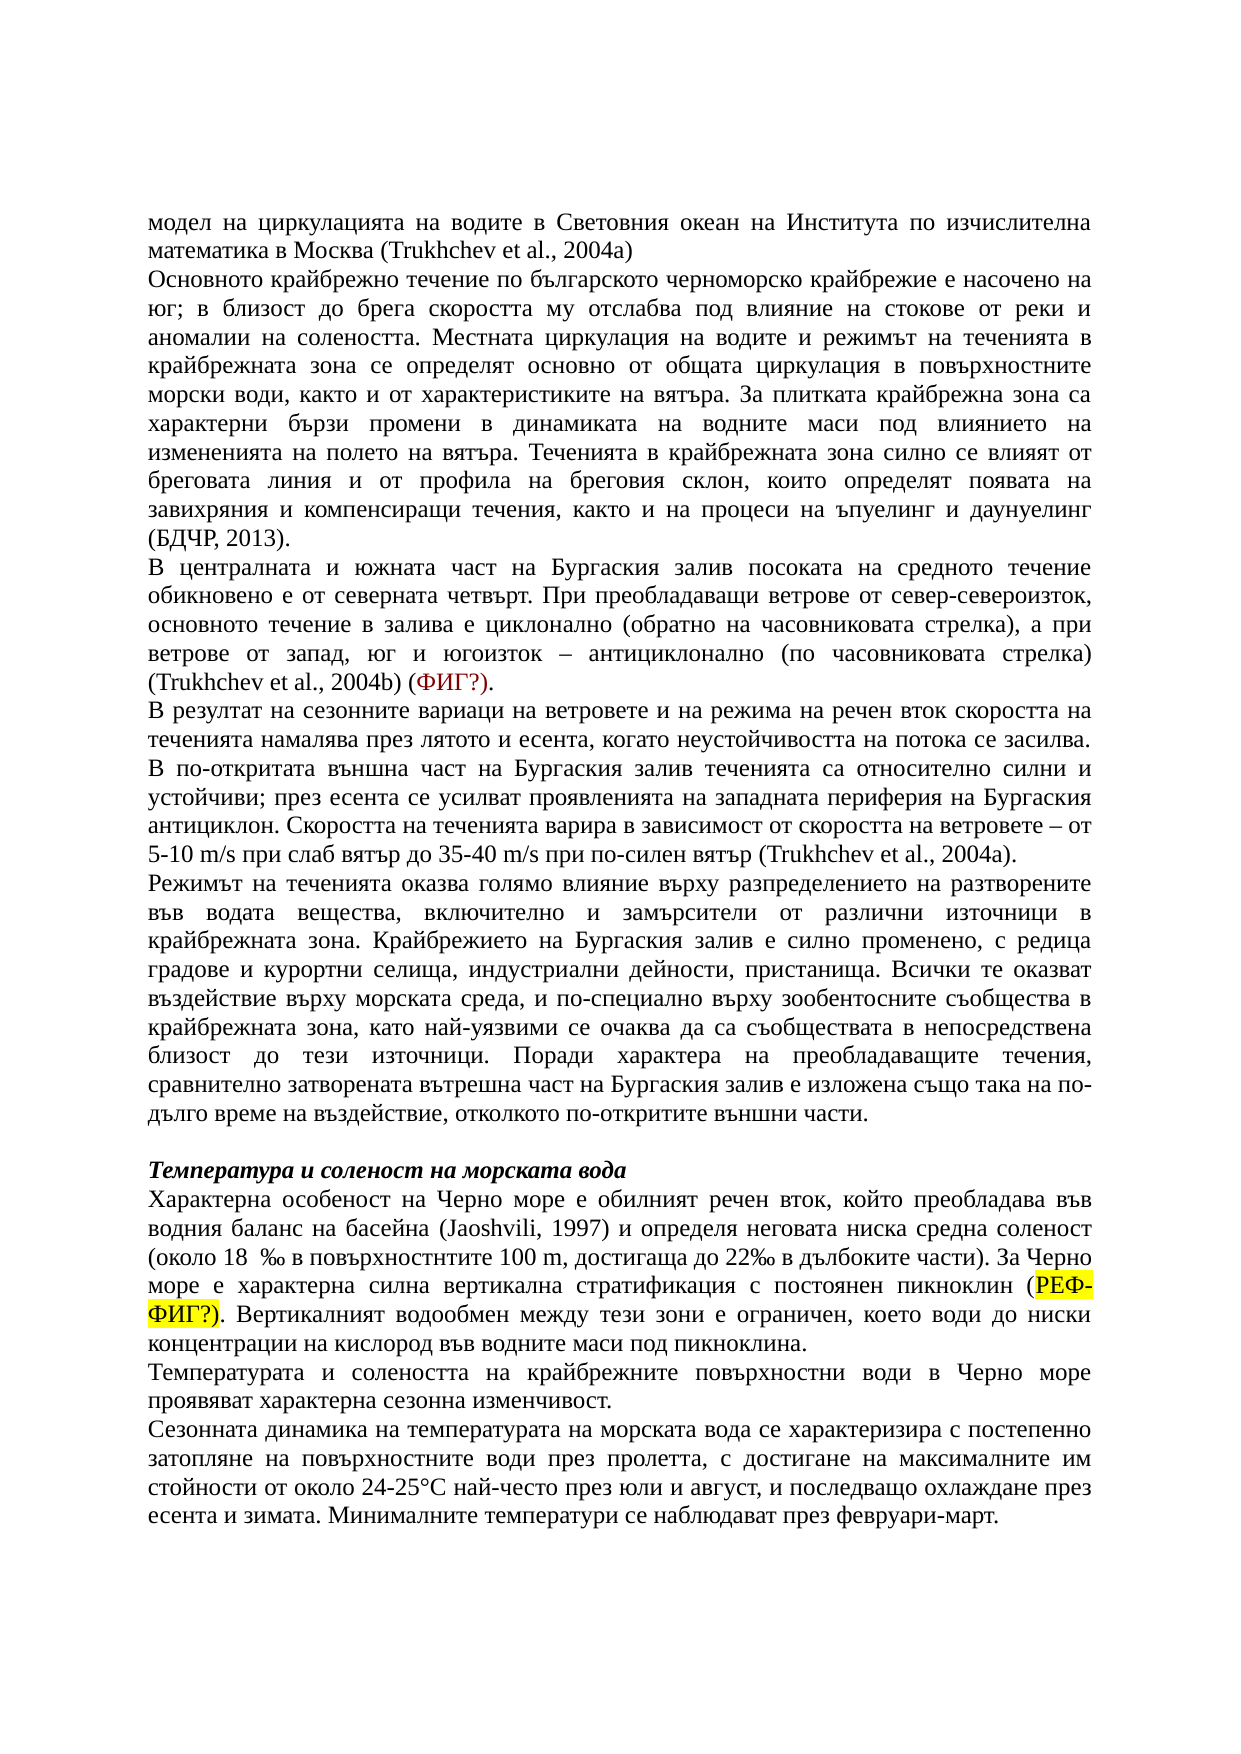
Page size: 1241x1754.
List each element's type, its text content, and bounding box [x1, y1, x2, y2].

text Температура и соленост на морската вода [148, 1155, 1093, 1184]
text Температурата и солеността на крайбрежните повърхностни води в Черно море проявяват характерна сезонна изменчивост. [148, 1357, 1093, 1414]
text В централната и южната част на Бургаския залив посоката на средното течение обикновено е от северната четвърт. При преобладаващи ветрове от север-североизток, основното течение в залива е циклонално (обратно на часовниковата стрелка), а при ветрове от запад, юг и югоизток – антициклонално (по часовниковата стрелка) (Trukhchev et al., 2004b) (ФИГ?). [148, 552, 1093, 695]
text Характерна особеност на Черно море е обилният речен вток, който преобладава във водния баланс на басейна (Jaoshvili, 1997) и определя неговата ниска средна соленост (около 18 ‰ в повърхностнтите 100 m, достигаща до 22‰ в дълбоките части). За Черно море е характерна силна вертикална стратификация с постоянен пикноклин (РЕФ-ФИГ?). Вертикалният водообмен между тези зони е ограничен, което води до ниски концентрации на кислород във водните маси под пикноклина. [148, 1184, 1093, 1357]
text В резултат на сезонните вариаци на ветровете и на режима на речен вток скоростта на теченията намалява през лятото и есента, когато неустойчивостта на потока се засилва. В по-откритата външна част на Бургаския залив теченията са относително силни и устойчиви; през есента се усилват проявленията на западната периферия на Бургаския антициклон. Скоростта на теченията варира в зависимост от скоростта на ветровете – от 5-10 m/s при слаб вятър до 35-40 m/s при по-силен вятър (Trukhchev et al., 2004a). [148, 695, 1093, 868]
text Основното крайбрежно течение по българското черноморско крайбрежие е насочено на юг; в близост до брега скоростта му отслабва под влияние на стокове от реки и аномалии на солеността. Местната циркулация на водите и режимът на теченията в крайбрежната зона се определят основно от общата циркулация в повърхностните морски води, както и от характеристиките на вятъра. За плитката крайбрежна зона са характерни бързи промени в динамиката на водните маси под влиянието на измененията на полето на вятъра. Теченията в крайбрежната зона силно се влияят от бреговата линия и от профила на бреговия склон, които определят появата на завихряния и компенсиращи течения, както и на процеси на ъпуелинг и даунуелинг (БДЧР, 2013). [148, 264, 1093, 552]
text Сезонната динамика на температурата на морската вода се характеризира с постепенно затопляне на повърхностните води през пролетта, с достигане на максималните им стойности от около 24-25°С най-често през юли и август, и последващо охлаждане през есента и зимата. Минималните температури се наблюдават през февруари-март. [148, 1414, 1093, 1529]
text модел на циркулацията на водите в Световния океан на Института по изчислителна математика в Москва (Trukhchev et al., 2004a) [148, 207, 1093, 264]
text Режимът на теченията оказва голямо влияние върху разпределението на разтворените във водата вещества, включително и замърсители от различни източници в крайбрежната зона. Крайбрежието на Бургаския залив е силно променено, с редица градове и курортни селища, индустриални дейности, пристанища. Всички те оказват въздействие върху морската среда, и по-специално върху зообентосните съобщества в крайбрежната зона, като най-уязвими се очаква да са съобществата в непосредствена близост до тези източници. Поради характера на преобладаващите течения, сравнително затворената вътрешна част на Бургаския залив е изложена също така на по-дълго време на въздействие, отколкото по-откритите външни части. [148, 868, 1093, 1127]
